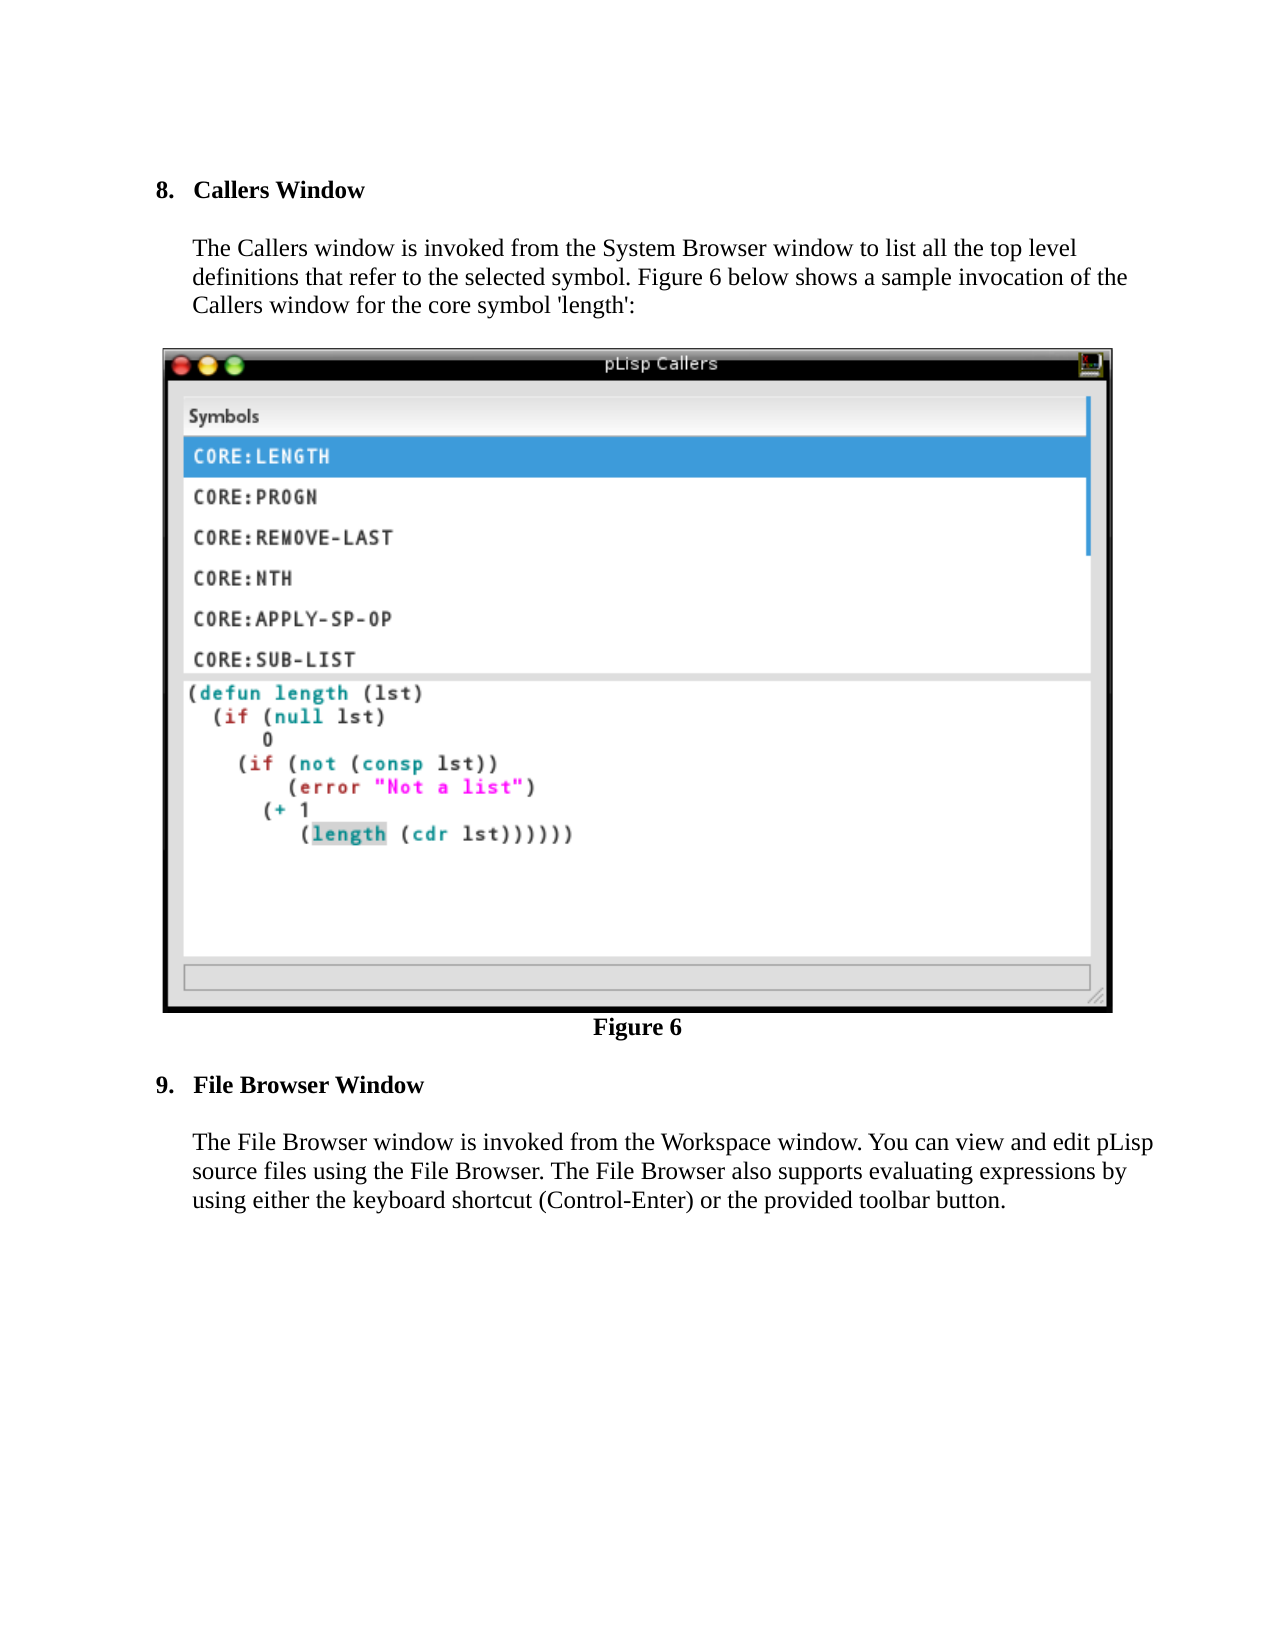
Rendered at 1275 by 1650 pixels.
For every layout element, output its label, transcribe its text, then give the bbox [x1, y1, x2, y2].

list File Browser Window [156, 1070, 1157, 1098]
text The File Browser window is invoked from the Workspace window. You can view and edit pLisp source files using the File Browser. The File Browser also supports evaluating expressions by using either the keyboard shortcut (Control-Enter) or the provided toolbar button. [118, 1127, 1157, 1213]
text The Callers window is invoked from the System Browser window to list all the top level definitions that refer to the selected symbol. Figure 6 below shows a sample invocation of the Callers window for the core symbol 'length': [118, 233, 1157, 319]
picture [162, 348, 1113, 1013]
text Figure 6 [118, 986, 1157, 1041]
list Callers Window [156, 176, 1157, 204]
